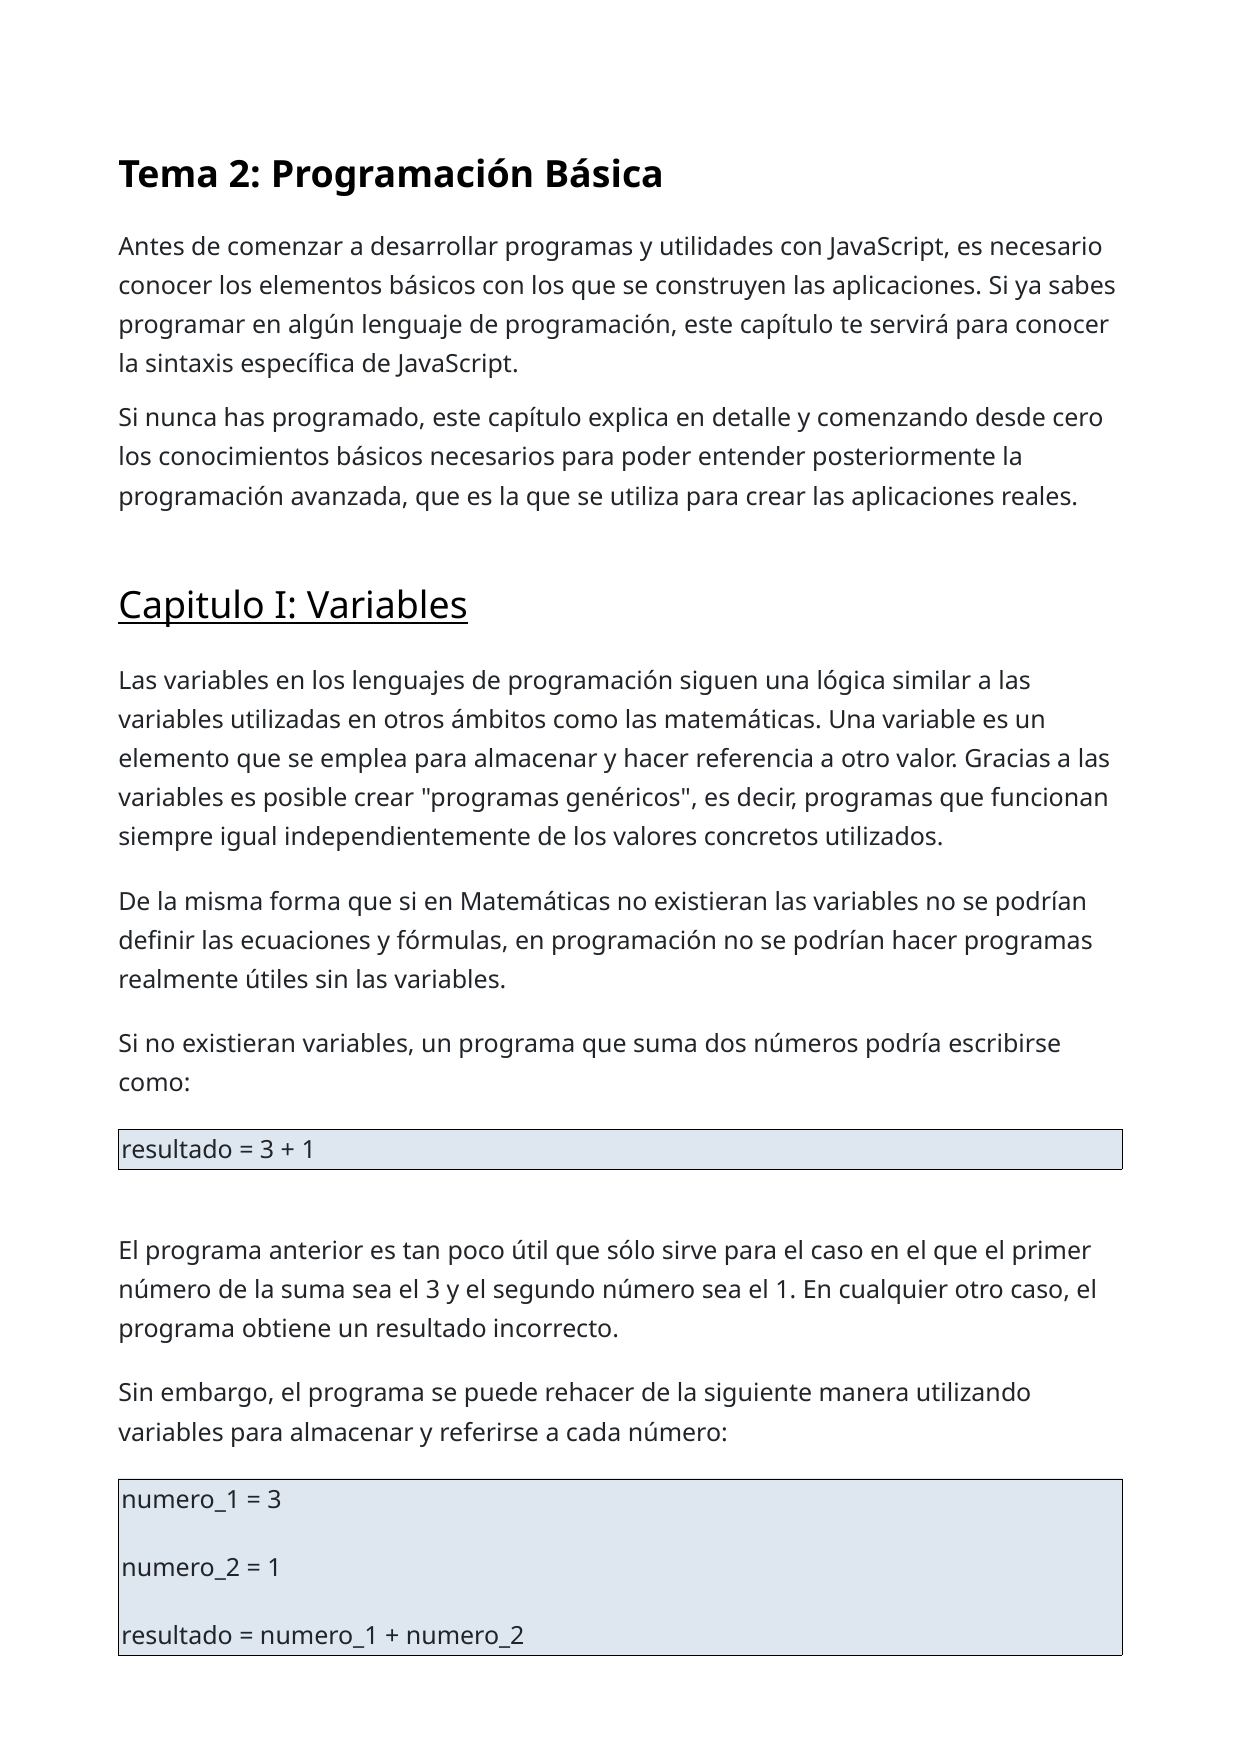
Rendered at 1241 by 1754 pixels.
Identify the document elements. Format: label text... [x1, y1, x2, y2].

subtitle Tema 2: Programación Básica [118, 148, 1122, 199]
text Las variables en los lenguajes de programación siguen una lógica similar a las variables utilizadas en otros ámbitos como las matemáticas. Una variable es un elemento que se emplea para almacenar y hacer referencia a otro valor. Gracias a las variables es posible crear "programas genéricos", es decir, programas que funcionan siempre igual independientemente de los valores concretos utilizados. [118, 662, 1122, 853]
text numero_1 = 3 [119, 1480, 1122, 1516]
text Sin embargo, el programa se puede rehacer de la siguiente manera utilizando variables para almacenar y referirse a cada número: [118, 1375, 1122, 1448]
text resultado = 3 + 1 [119, 1130, 1122, 1169]
text Antes de comenzar a desarrollar programas y utilidades con JavaScript, es necesario conocer los elementos básicos con los que se construyen las aplicaciones. Si ya sabes programar en algún lenguaje de programación, este capítulo te servirá para conocer la sintaxis específica de JavaScript. [118, 228, 1122, 380]
text numero_2 = 1 [119, 1547, 1122, 1584]
text resultado = numero_1 + numero_2 [119, 1615, 1122, 1655]
text El programa anterior es tan poco útil que sólo sirve para el caso en el que el primer número de la suma sea el 3 y el segundo número sea el 1. En cualquier otro caso, el programa obtiene un resultado incorrecto. [118, 1233, 1122, 1345]
text De la misma forma que si en Matemáticas no existieran las variables no se podrían definir las ecuaciones y fórmulas, en programación no se podrían hacer programas realmente útiles sin las variables. [118, 883, 1122, 996]
text Si nunca has programado, este capítulo explica en detalle y comenzando desde cero los conocimientos básicos necesarios para poder entender posteriormente la programación avanzada, que es la que se utiliza para crear las aplicaciones reales. [118, 400, 1122, 512]
text Capitulo I: Variables [118, 542, 1122, 630]
text Si no existieran variables, un programa que suma dos números podría escribirse como: [118, 1026, 1122, 1099]
